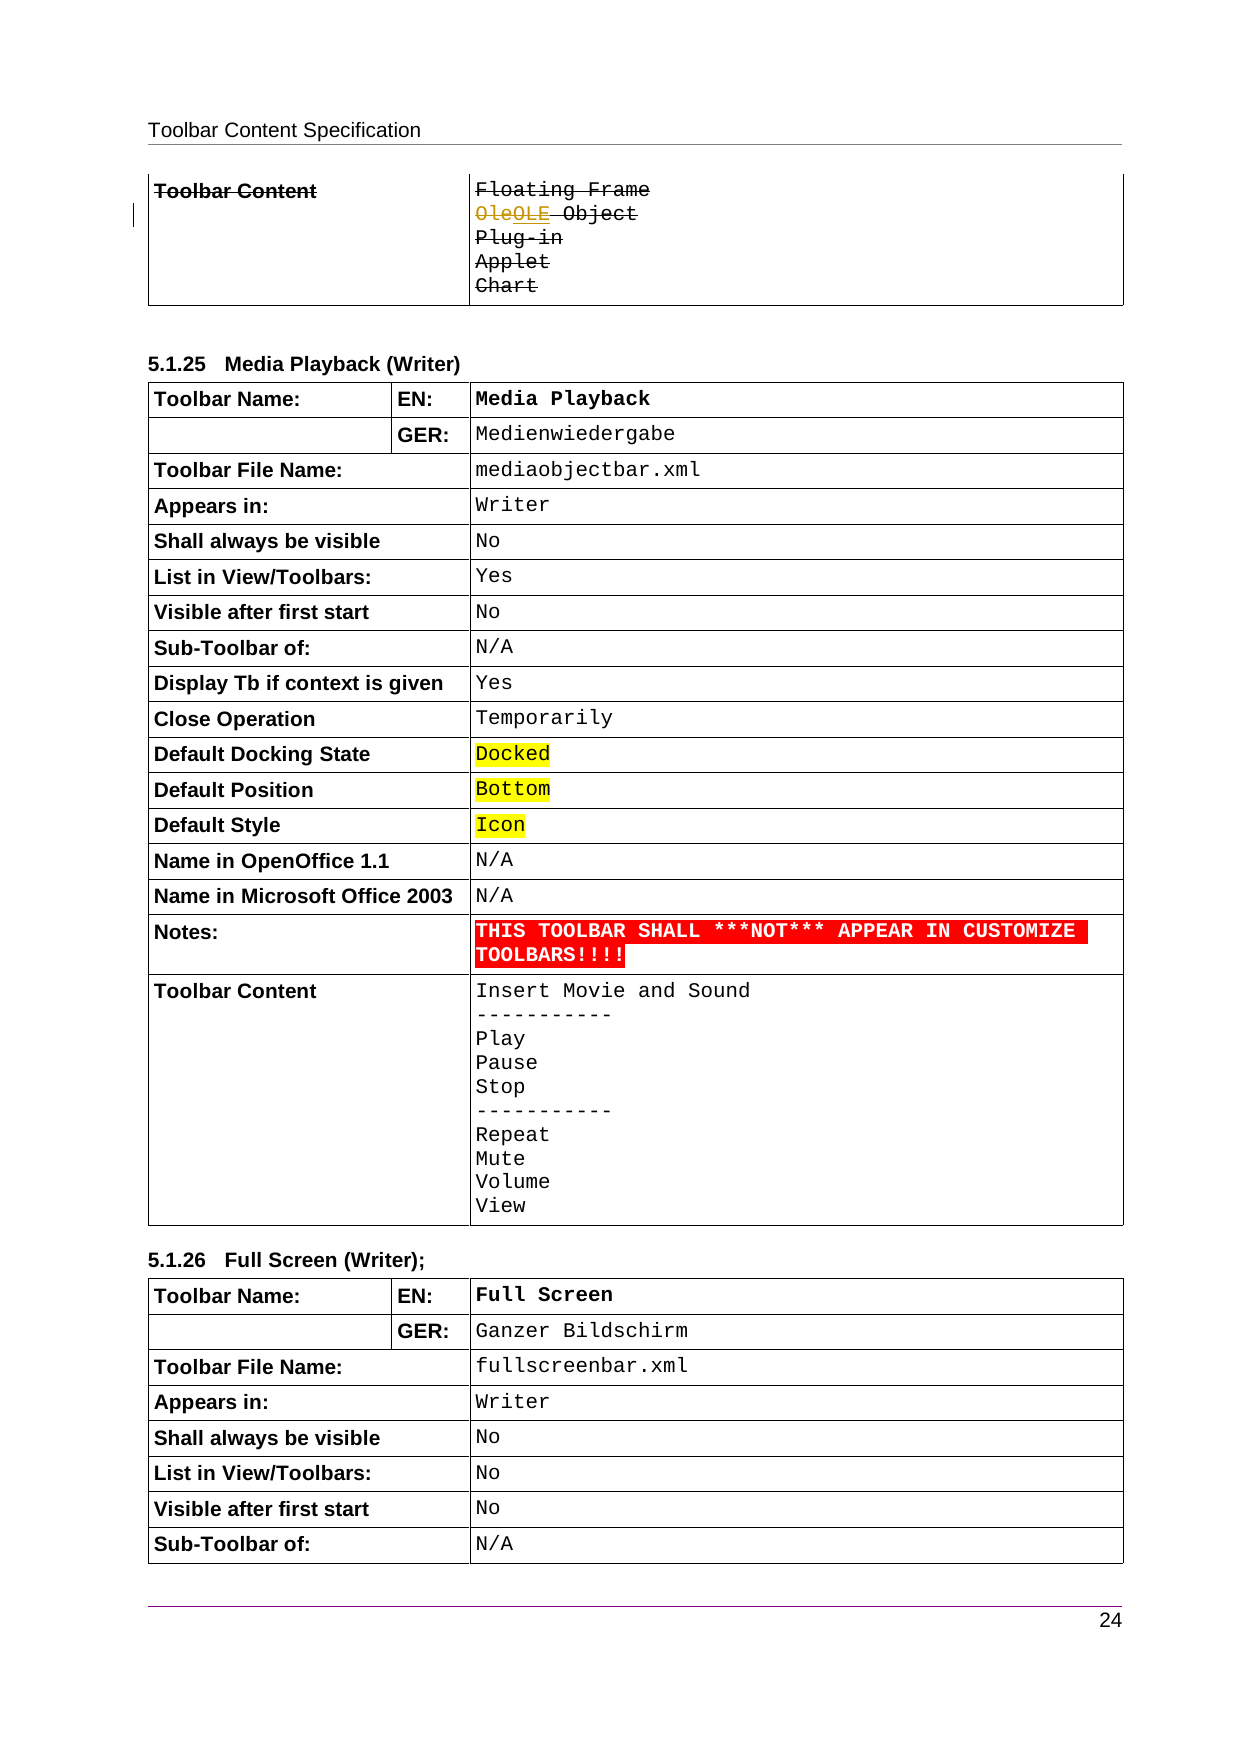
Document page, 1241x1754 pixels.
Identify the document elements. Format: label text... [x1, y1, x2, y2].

table_cell Toolbar File Name: [149, 454, 469, 488]
table_header Toolbar Name: [149, 383, 391, 417]
table_cell N/A [471, 844, 1123, 879]
table_cell Shall always be visible [149, 1421, 469, 1456]
table_cell No [471, 596, 1123, 630]
table_cell mediaobjectbar.xml [471, 454, 1123, 488]
table_cell Notes: [149, 915, 469, 974]
table_cell Default Docking State [149, 738, 469, 772]
table_cell Writer [471, 1386, 1123, 1420]
table_cell No [471, 1421, 1123, 1456]
table_cell [149, 418, 391, 453]
table_cell Appears in: [149, 489, 469, 524]
table_cell No [471, 525, 1123, 559]
table_cell Name in OpenOffice 1.1 [149, 844, 469, 879]
table_cell N/A [471, 1528, 1123, 1563]
table_header EN: [392, 383, 469, 417]
table_cell Display Tb if context is given [149, 667, 469, 701]
table_cell Visible after first start [149, 1492, 469, 1527]
table_header Media Playback [471, 383, 1123, 417]
table_cell GER: [392, 418, 469, 453]
table_cell No [471, 1457, 1123, 1491]
table_cell Shall always be visible [149, 525, 469, 559]
table_cell Close Operation [149, 702, 469, 737]
table_cell Yes [471, 560, 1123, 595]
table_cell List in View/Toolbars: [149, 1457, 469, 1491]
table_header Full Screen [471, 1279, 1123, 1314]
table_cell Default Position [149, 773, 469, 808]
table_cell fullscreenbar.xml [471, 1350, 1123, 1385]
table_cell Visible after first start [149, 596, 469, 630]
table_cell Sub-Toolbar of: [149, 631, 469, 666]
table_header EN: [392, 1279, 469, 1314]
table_cell Docked [471, 738, 1123, 772]
table_cell N/A [471, 631, 1123, 666]
table_cell N/A [471, 880, 1123, 914]
subtitle Full Screen (Writer); [148, 1249, 1122, 1272]
table_cell Icon [471, 809, 1123, 843]
table_cell Sub-Toolbar of: [149, 1528, 469, 1563]
table_cell GER: [392, 1315, 469, 1349]
table_cell List in View/Toolbars: [149, 560, 469, 595]
table_cell No [471, 1492, 1123, 1527]
table_cell Name in Microsoft Office 2003 [149, 880, 469, 914]
table_cell Default Style [149, 809, 469, 843]
table_cell Yes [471, 667, 1123, 701]
table_cell Bottom [471, 773, 1123, 808]
table_cell THIS TOOLBAR SHALL ***NOT*** APPEAR IN CUSTOMIZE TOOLBARS!!!! [471, 915, 1123, 974]
table_cell Ganzer Bildschirm [471, 1315, 1123, 1349]
table_cell Insert Movie and Sound ----------- Play Pause Stop ----------- Repeat Mute Volume View [471, 975, 1123, 1225]
table_cell Floating Frame OLE Object Plug-in Applet Chart [470, 174, 1123, 305]
table_cell Toolbar File Name: [149, 1350, 469, 1385]
table_cell Toolbar Content [149, 975, 469, 1225]
subtitle Media Playback (Writer) [148, 352, 1122, 376]
table_header Toolbar Name: [149, 1279, 391, 1314]
table_cell [149, 1315, 391, 1349]
table_cell Temporarily [471, 702, 1123, 737]
table_cell Toolbar Content [149, 174, 469, 305]
table_cell Writer [471, 489, 1123, 524]
table_cell Medienwiedergabe [471, 418, 1123, 453]
table_cell Appears in: [149, 1386, 469, 1420]
